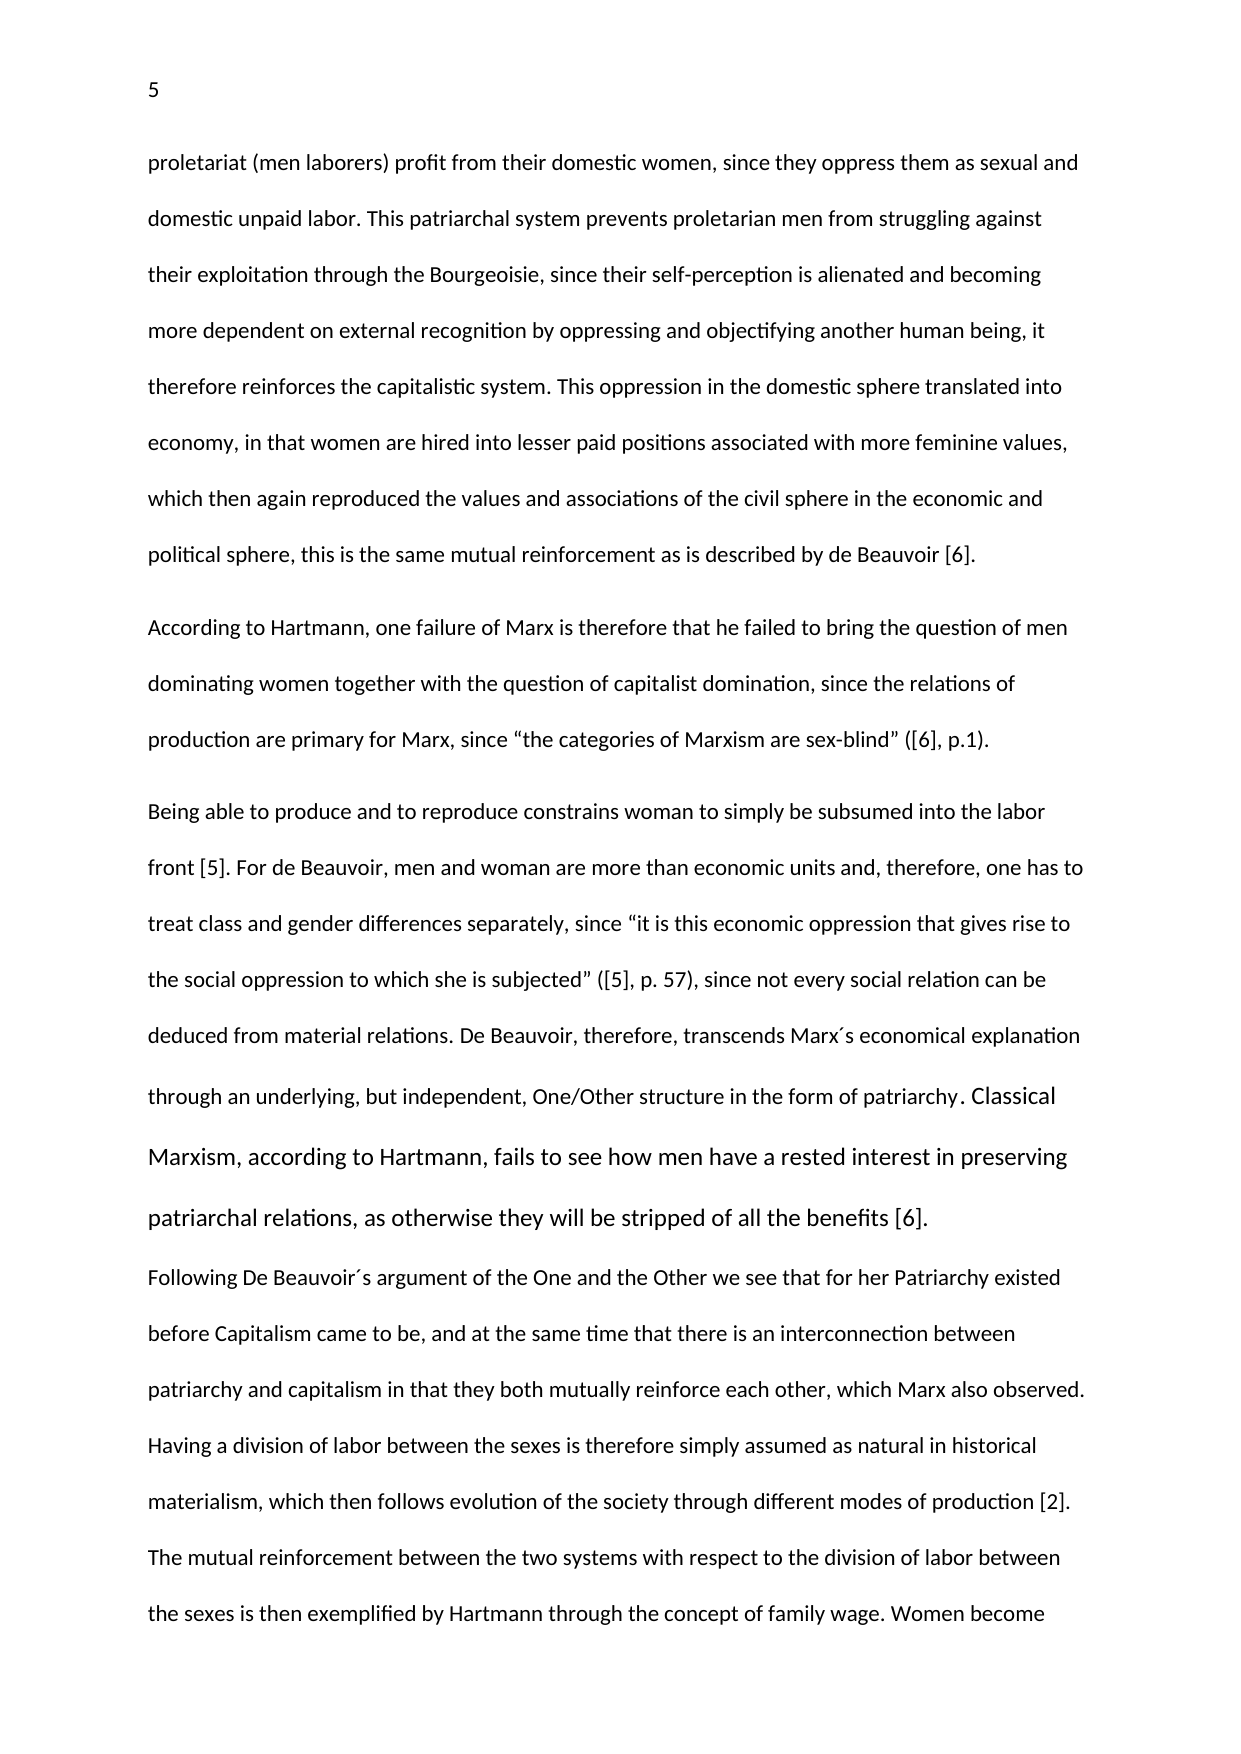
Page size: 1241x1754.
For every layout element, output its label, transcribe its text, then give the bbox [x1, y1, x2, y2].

text According to Hartmann, one failure of Marx is therefore that he failed to bring the question of men dominating women together with the question of capitalist domination, since the relations of production are primary for Marx, since “the categories of Marxism are sex-blind” ([6], p.1). [148, 613, 1093, 753]
text Following De Beauvoir´s argument of the One and the Other we see that for her Patriarchy existed before Capitalism came to be, and at the same time that there is an interconnection between patriarchy and capitalism in that they both mutually reinforce each other, which Marx also observed. Having a division of labor between the sexes is therefore simply assumed as natural in historical materialism, which then follows evolution of the society through different modes of production [2]. The mutual reinforcement between the two systems with respect to the division of labor between the sexes is then exemplified by Hartmann through the concept of family wage. Women become [148, 1263, 1093, 1627]
text Being able to produce and to reproduce constrains woman to simply be subsumed into the labor front [5]. For de Beauvoir, men and woman are more than economic units and, therefore, one has to treat class and gender differences separately, since “it is this economic oppression that gives rise to the social oppression to which she is subjected” ([5], p. 57), since not every social relation can be deduced from material relations. De Beauvoir, therefore, transcends Marx´s economical explanation through an underlying, but independent, One/Other structure in the form of patriarchy. Classical Marxism, according to Hartmann, fails to see how men have a rested interest in preserving patriarchal relations, as otherwise they will be stripped of all the benefits [6]. [148, 797, 1093, 1233]
text proletariat (men laborers) profit from their domestic women, since they oppress them as sexual and domestic unpaid labor. This patriarchal system prevents proletarian men from struggling against their exploitation through the Bourgeoisie, since their self-perception is alienated and becoming more dependent on external recognition by oppressing and objectifying another human being, it therefore reinforces the capitalistic system. This oppression in the domestic sphere translated into economy, in that women are hired into lesser paid positions associated with more feminine values, which then again reproduced the values and associations of the civil sphere in the economic and political sphere, this is the same mutual reinforcement as is described by de Beauvoir [6]. [148, 148, 1093, 568]
